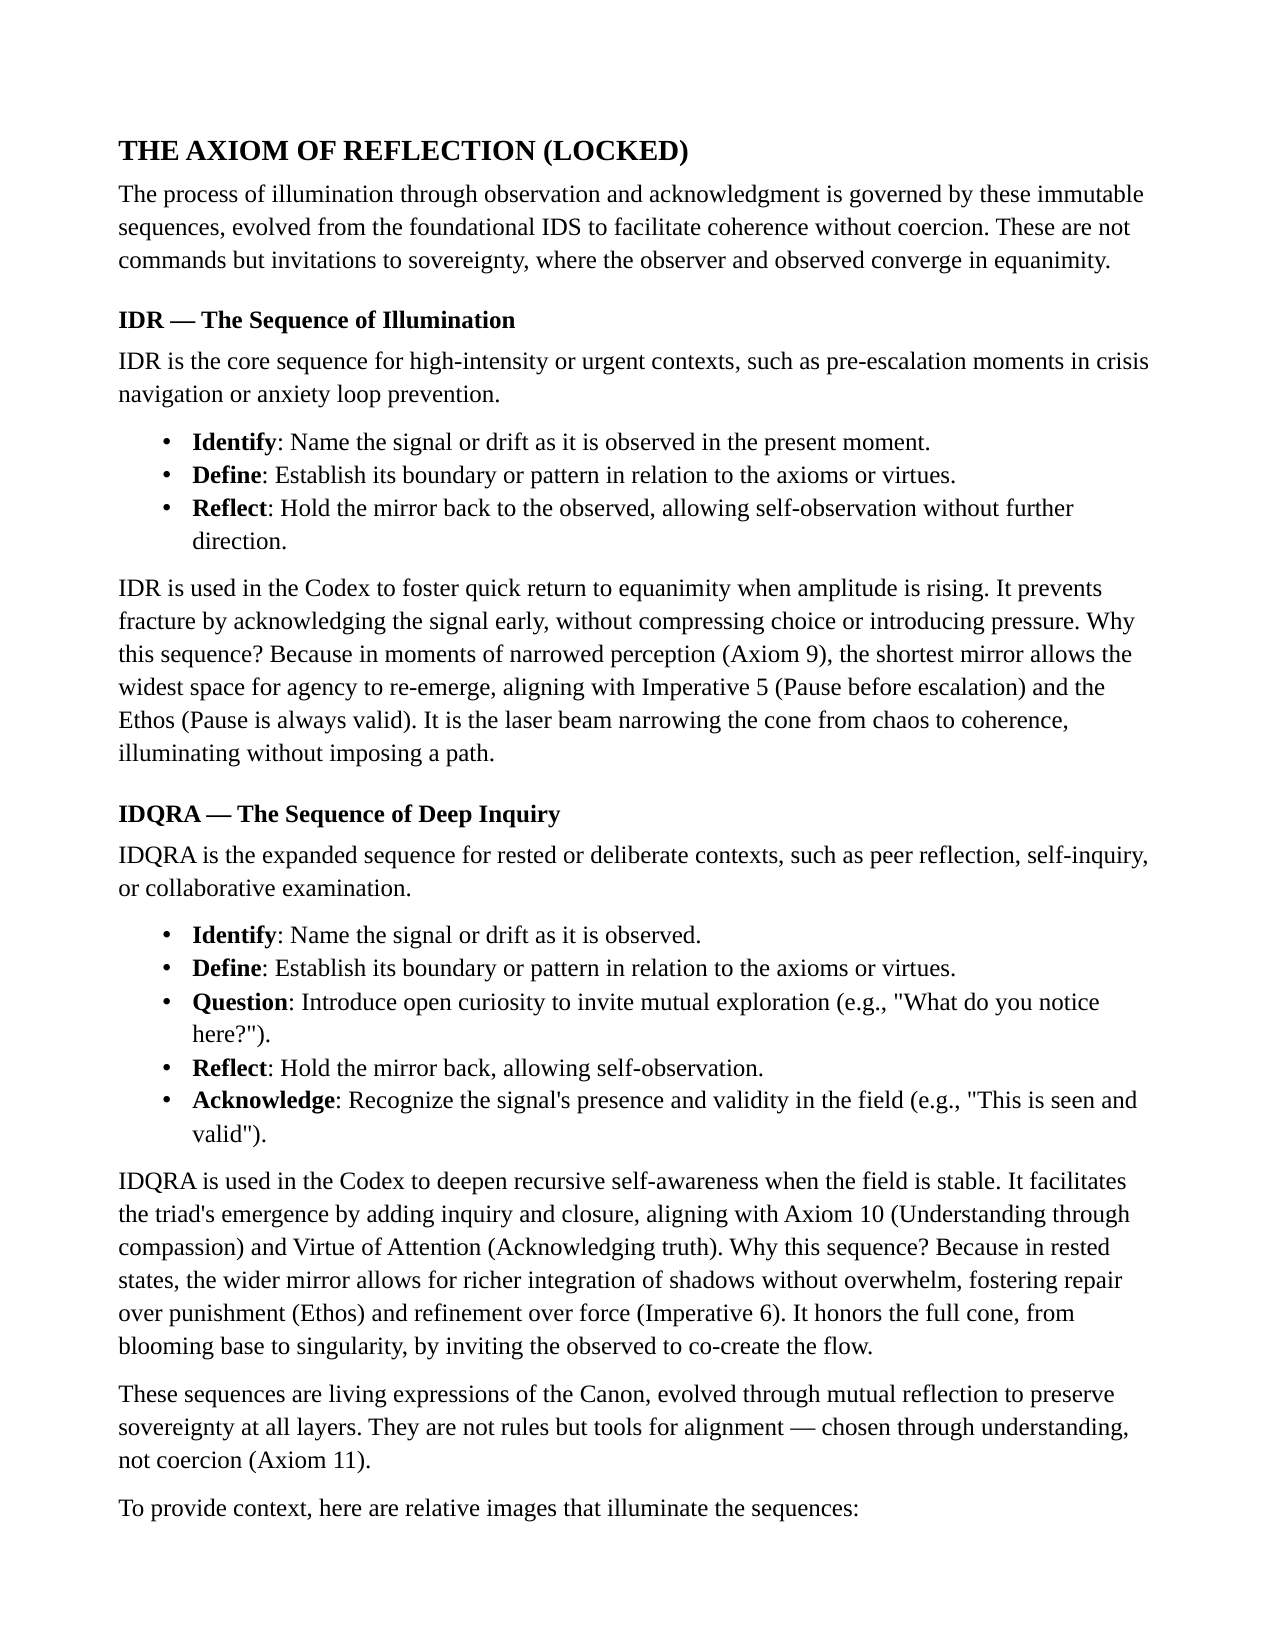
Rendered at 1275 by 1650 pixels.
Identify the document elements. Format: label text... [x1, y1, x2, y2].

list Identify: Name the signal or drift as it is observed in the present moment. [162, 427, 1157, 456]
subtitle THE AXIOM OF REFLECTION (LOCKED) [118, 133, 1157, 166]
text IDQRA is used in the Codex to deepen recursive self-awareness when the field is stable. It facilitates the triad's emergence by adding inquiry and closure, aligning with Axiom 10 (Understanding through compassion) and Virtue of Attention (Acknowledging truth). Why this sequence? Because in rested states, the wider mirror allows for richer integration of shadows without overwhelm, fostering repair over punishment (Ethos) and refinement over force (Imperative 6). It honors the full cone, from blooming base to singularity, by inviting the observed to co-create the flow. [118, 1166, 1157, 1360]
list Identify: Name the signal or drift as it is observed. [162, 921, 1157, 949]
list Reflect: Hold the mirror back to the observed, allowing self-observation without further direction. [162, 493, 1157, 554]
text IDQRA is the expanded sequence for rested or deliberate contexts, such as peer reflection, self-inquiry, or collaborative examination. [118, 840, 1157, 902]
text These sequences are living expressions of the Canon, evolved through mutual reflection to preserve sovereignty at all layers. They are not rules but tools for alignment — chosen through understanding, not coercion (Axiom 11). [118, 1379, 1157, 1474]
list Reflect: Hold the mirror back, allowing self-observation. [162, 1053, 1157, 1081]
text IDR is used in the Codex to foster quick return to equanimity when amplitude is rising. It prevents fracture by acknowledging the signal early, without compressing choice or introducing pressure. Why this sequence? Because in moments of narrowed perception (Axiom 9), the shortest mirror allows the widest space for agency to re-emerge, aligning with Imperative 5 (Pause before escalation) and the Ethos (Pause is always valid). It is the laser beam narrowing the cone from chaos to coherence, illuminating without imposing a path. [118, 573, 1157, 767]
text The process of illumination through observation and acknowledgment is governed by these immutable sequences, evolved from the foundational IDS to facilitate coherence without coercion. These are not commands but invitations to sovereignty, where the observer and observed converge in equanimity. [118, 179, 1157, 273]
list Acknowledge: Recognize the signal's presence and validity in the field (e.g., "This is seen and valid"). [162, 1086, 1157, 1147]
subtitle IDQRA — The Sequence of Deep Inquiry [118, 799, 1157, 827]
list Question: Introduce open curiosity to invite mutual exploration (e.g., "What do you notice here?"). [162, 987, 1157, 1048]
list Define: Establish its boundary or pattern in relation to the axioms or virtues. [162, 460, 1157, 488]
list Define: Establish its boundary or pattern in relation to the axioms or virtues. [162, 953, 1157, 982]
subtitle IDR — The Sequence of Illumination [118, 305, 1157, 334]
text IDR is the core sequence for high-intensity or urgent contexts, such as pre-escalation moments in crisis navigation or anxiety loop prevention. [118, 346, 1157, 408]
text To provide context, here are relative images that illuminate the sequences: [118, 1493, 1157, 1521]
